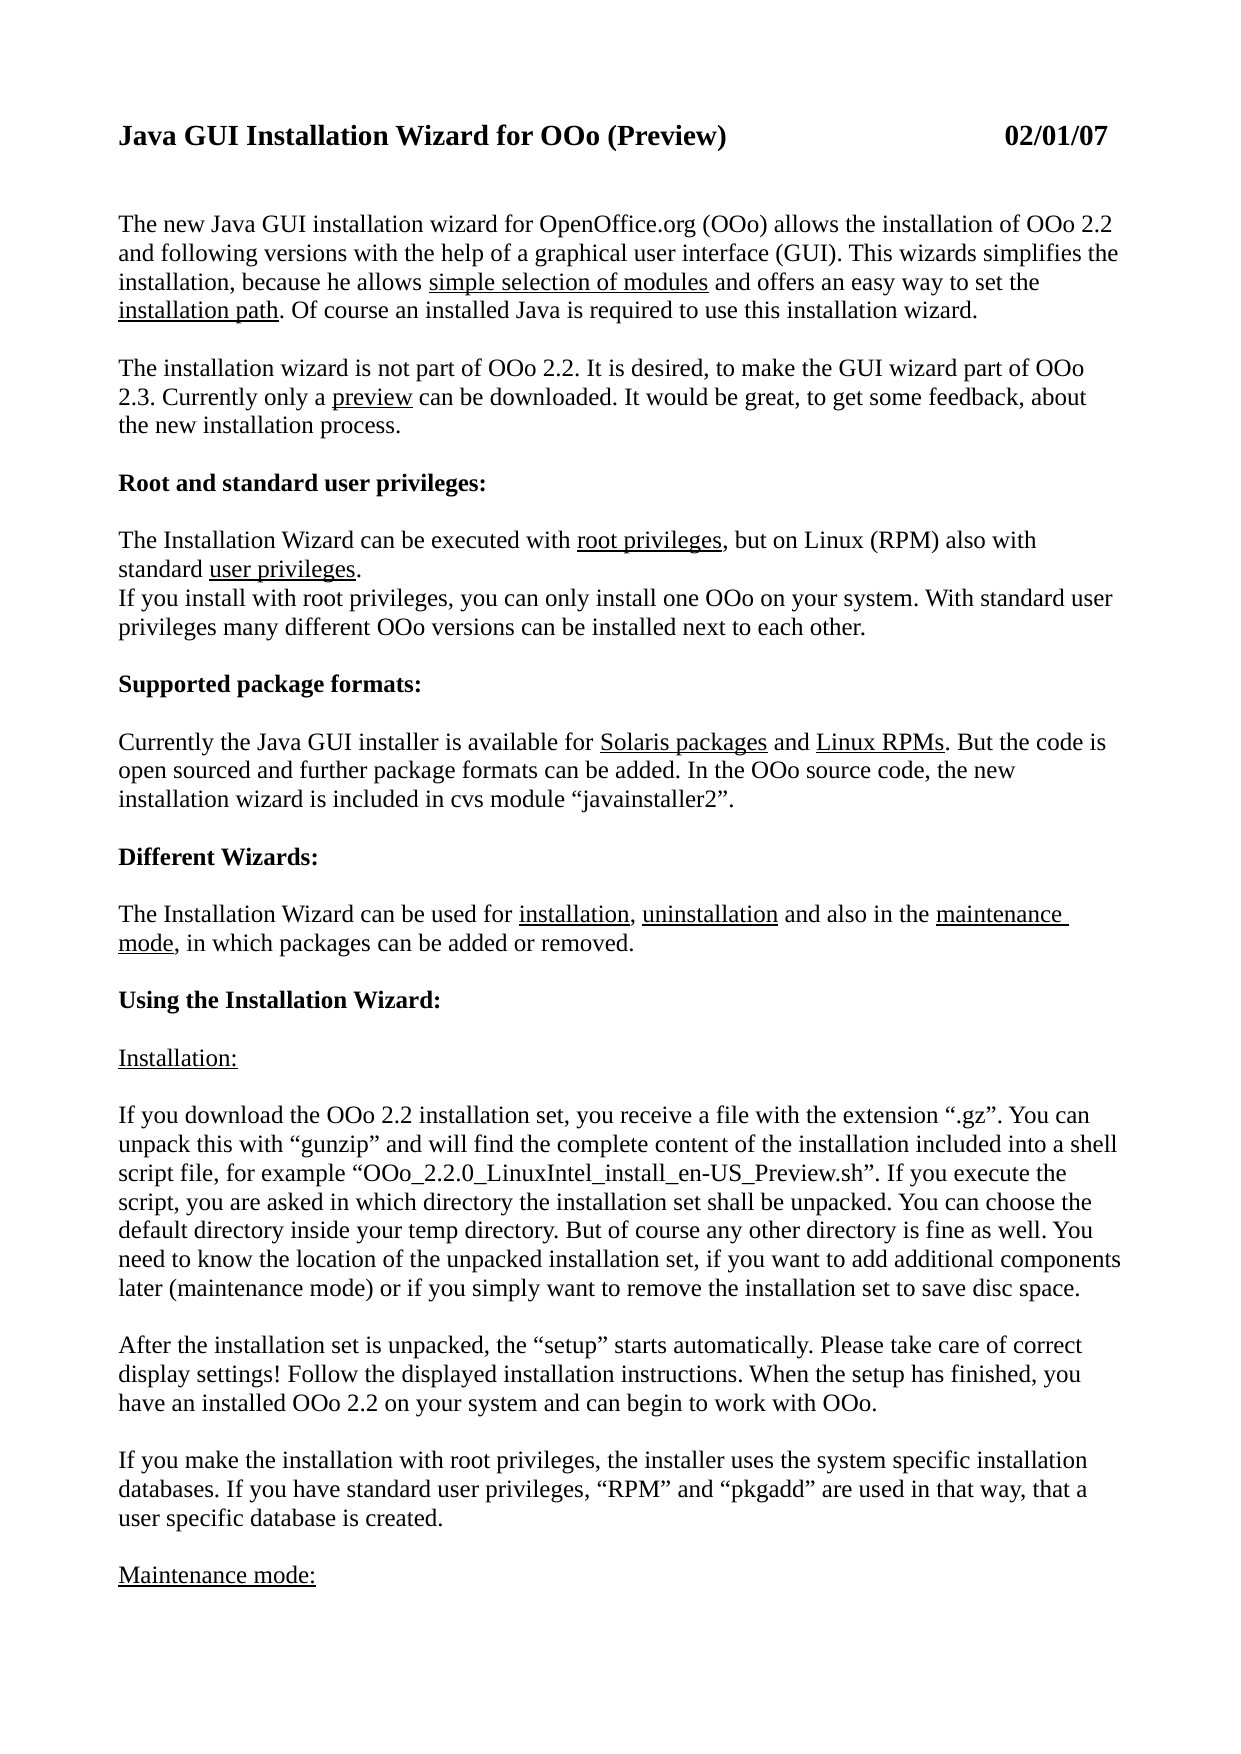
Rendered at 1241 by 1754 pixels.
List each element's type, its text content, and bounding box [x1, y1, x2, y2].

text Different Wizards: [118, 842, 1122, 870]
text Supported package formats: [118, 669, 1122, 698]
text If you make the installation with root privileges, the installer uses the system specific installation databases. If you have standard user privileges, “RPM” and “pkgadd” are used in that way, that a user specific database is created. [118, 1445, 1122, 1532]
text If you download the OOo 2.2 installation set, you receive a file with the extension “.gz”. You can unpack this with “gunzip” and will find the complete content of the installation included into a shell script file, for example “OOo_2.2.0_LinuxIntel_install_en-US_Preview.sh”. If you execute the script, you are asked in which directory the installation set shall be unpacked. You can choose the default directory inside your temp directory. But of course any other directory is fine as well. You need to know the location of the unpacked installation set, if you want to add additional components later (maintenance mode) or if you simply want to remove the installation set to save disc space. [118, 1100, 1122, 1302]
text Currently the Java GUI installer is available for Solaris packages and Linux RPMs. But the code is open sourced and further package formats can be added. In the OOo source code, the new installation wizard is included in cvs module “javainstaller2”. [118, 727, 1122, 813]
text Java GUI Installation Wizard for OOo (Preview) 02/01/07 [118, 118, 1122, 152]
text After the installation set is unpacked, the “setup” starts automatically. Please take care of correct display settings! Follow the displayed installation instructions. When the setup has finished, you have an installed OOo 2.2 on your system and can begin to work with OOo. [118, 1330, 1122, 1417]
text If you install with root privileges, you can only install one OOo on your system. With standard user privileges many different OOo versions can be installed next to each other. [118, 583, 1122, 640]
text Using the Installation Wizard: [118, 985, 1122, 1014]
text The Installation Wizard can be used for installation, uninstallation and also in the maintenance mode, in which packages can be added or removed. [118, 899, 1122, 957]
text The new Java GUI installation wizard for OpenOffice.org (OOo) allows the installation of OOo 2.2 and following versions with the help of a graphical user interface (GUI). This wizards simplifies the installation, because he allows simple selection of modules and offers an easy way to set the installation path. Of course an installed Java is required to use this installation wizard. [118, 209, 1122, 324]
text Installation: [118, 1043, 1122, 1072]
text The Installation Wizard can be executed with root privileges, but on Linux (RPM) also with standard user privileges. [118, 525, 1122, 583]
text Root and standard user privileges: [118, 468, 1122, 497]
text Maintenance mode: [118, 1560, 1122, 1589]
text The installation wizard is not part of OOo 2.2. It is desired, to make the GUI wizard part of OOo 2.3. Currently only a preview can be downloaded. It would be great, to get some feedback, about the new installation process. [118, 353, 1122, 439]
